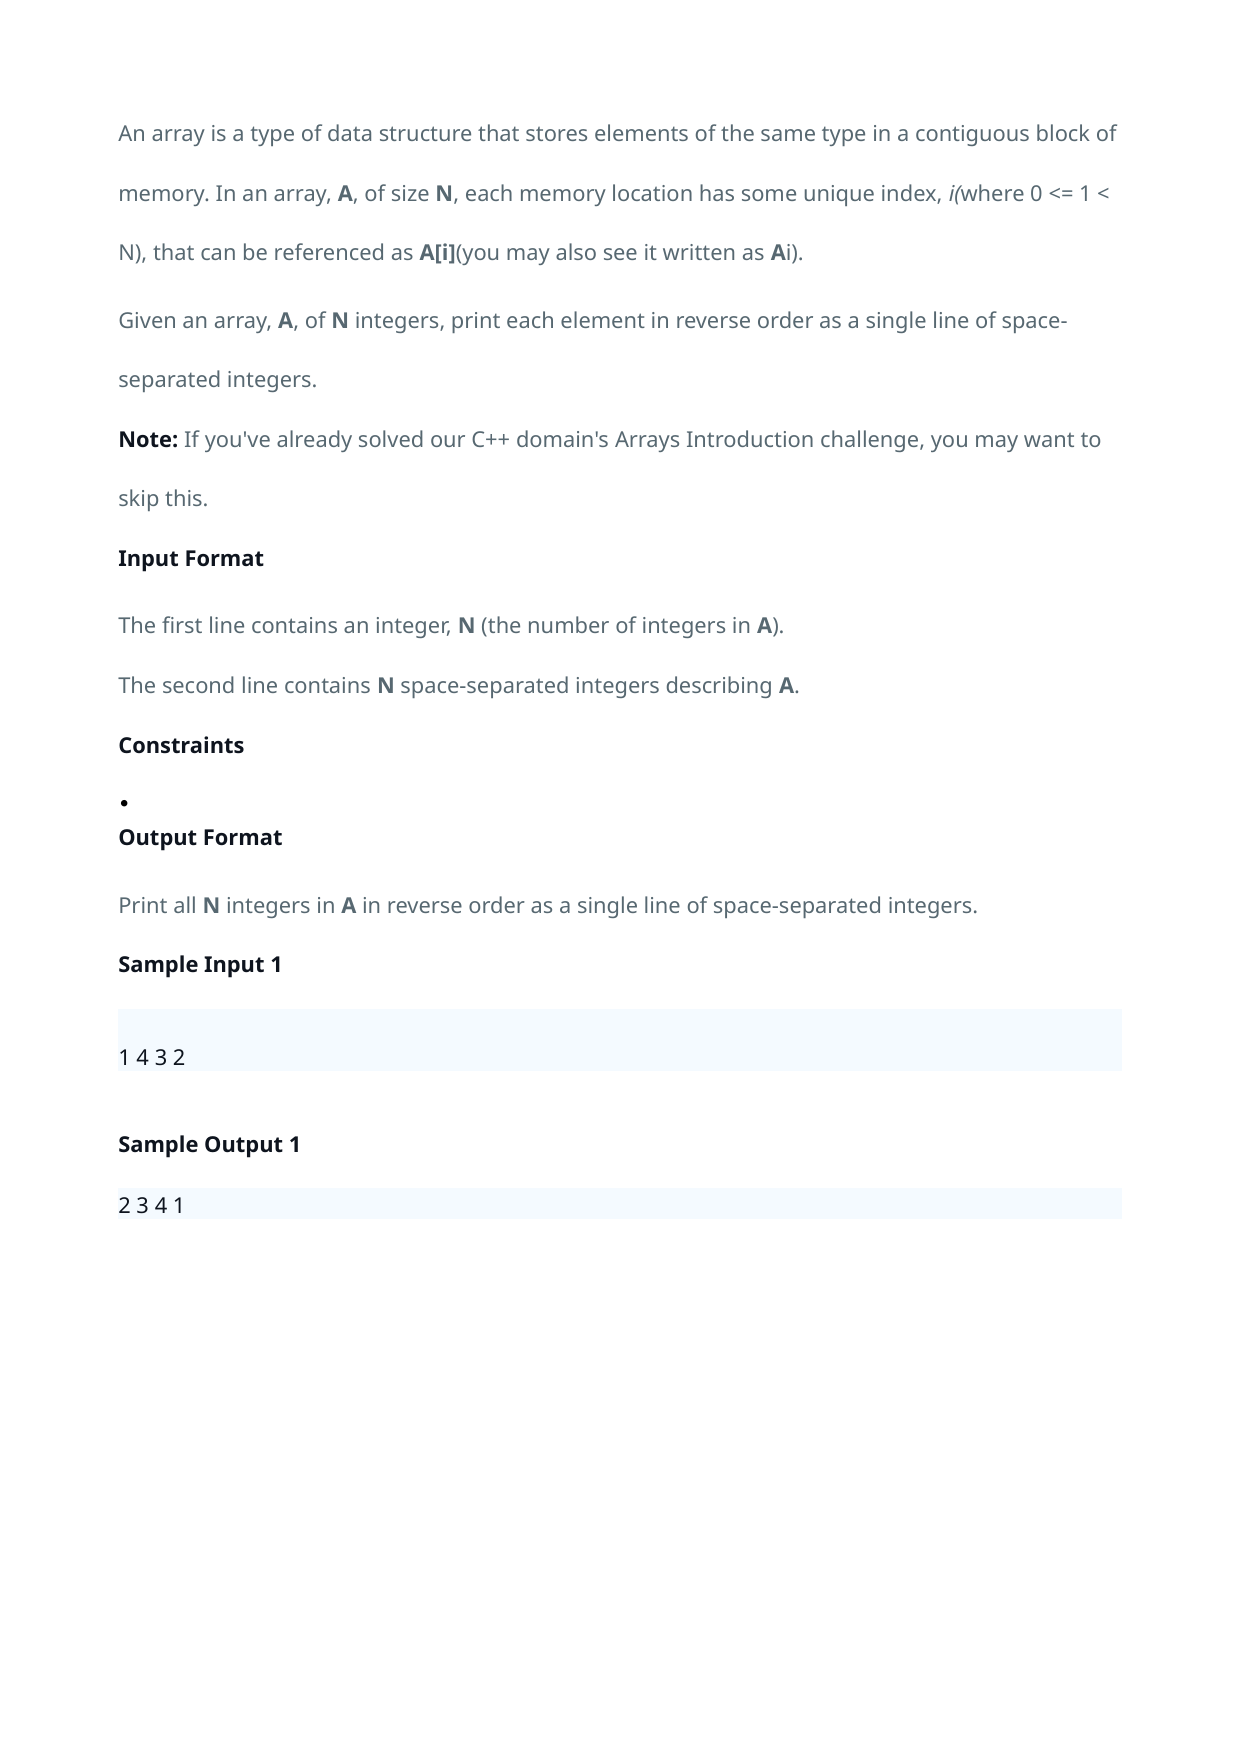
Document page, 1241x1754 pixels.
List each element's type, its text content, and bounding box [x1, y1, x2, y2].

text Print all N integers in A in reverse order as a single line of space-separated integers. [118, 889, 1122, 919]
text 1 4 3 2 [118, 1040, 1122, 1071]
text Output Format [118, 822, 1122, 852]
text Input Format [118, 543, 1122, 573]
text Sample Input 1 [118, 949, 1122, 979]
text Note: If you've already solved our C++ domain's Arrays Introduction challenge, you may want to skip this. [118, 424, 1122, 513]
text The first line contains an integer, N (the number of integers in A). The second line contains N space-separated integers describing A. [118, 610, 1122, 700]
text Given an array, A, of N integers, print each element in reverse order as a single line of space-separated integers. [118, 305, 1122, 394]
text Sample Output 1 [118, 1129, 1122, 1158]
text Constraints [118, 729, 1122, 759]
text 2 3 4 1 [118, 1188, 1122, 1219]
text An array is a type of data structure that stores elements of the same type in a contiguous block of memory. In an array, A, of size N, each memory location has some unique index, i(where 0 <= 1 < N), that can be referenced as A[i](you may also see it written as Ai). [118, 118, 1122, 267]
